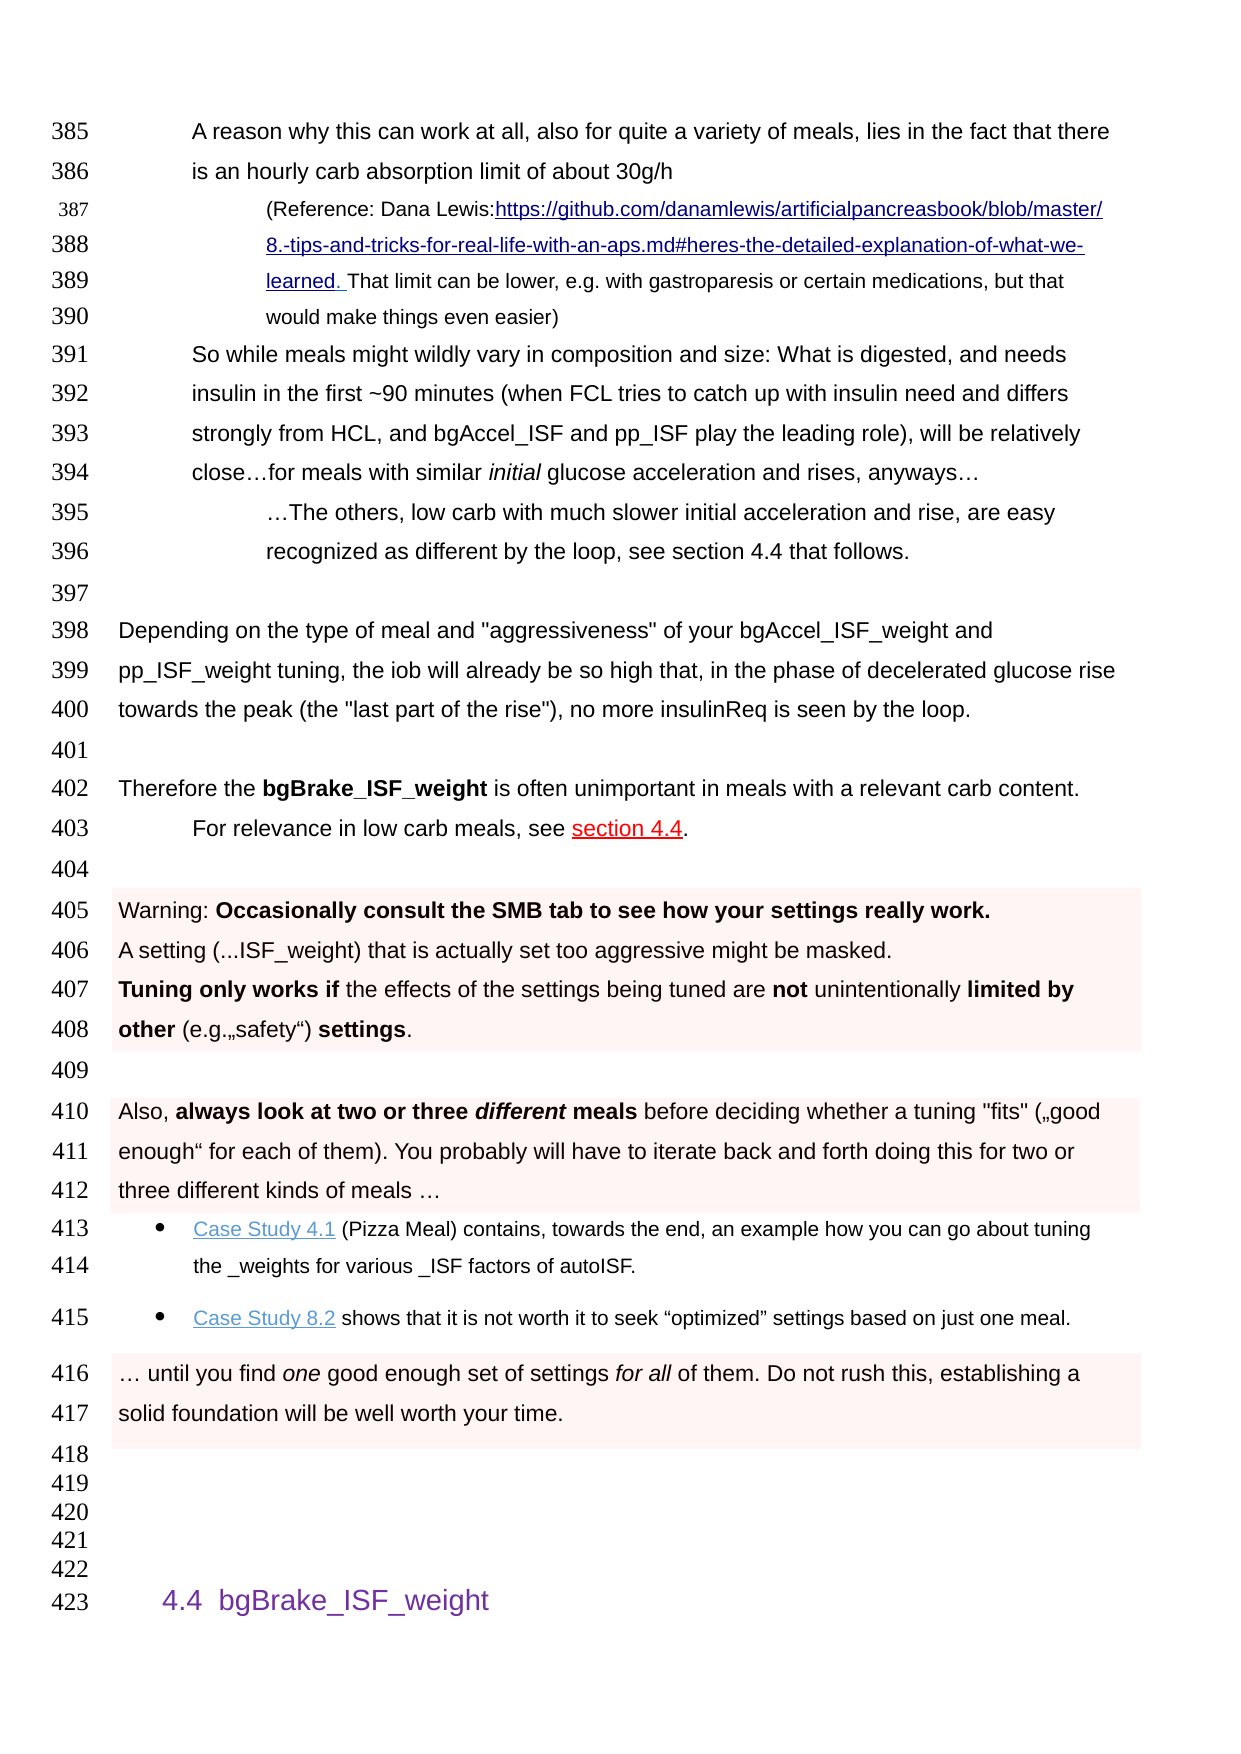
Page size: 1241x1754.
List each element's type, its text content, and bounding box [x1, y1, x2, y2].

text 4.4 bgBrake_ISF_weight [118, 1583, 1122, 1617]
text (Reference: Dana Lewis:https://github.com/danamlewis/artificialpancreasbook/blob/master/8.-tips-and-tricks-for-real-life-with-an-aps.md#heres-the-detailed-explanation-of-what-we-learned. That limit can be lower, e.g. with gastroparesis or certain medications, but that would make things even easier) [266, 197, 1122, 329]
text Therefore the bgBrake_ISF_weight is often unimportant in meals with a relevant carb content. [118, 775, 1122, 801]
text For relevance in low carb meals, see section 4.4. [192, 814, 1122, 841]
text Depending on the type of meal and "aggressiveness" of your bgAccel_ISF_weight and pp_ISF_weight tuning, the iob will already be so high that, in the phase of decelerated glucose rise towards the peak (the "last part of the rise"), no more insulinReq is seen by the loop. [118, 617, 1122, 722]
text …The others, low carb with much slower initial acceleration and rise, are easy recognized as different by the loop, see section 4.4 that follows. [266, 499, 1122, 564]
text So while meals might wildly vary in composition and size: What is digested, and needs insulin in the first ~90 minutes (when FCL tries to catch up with insulin need and differs strongly from HCL, and bgAccel_ISF and pp_ISF play the leading role), will be relatively close…for meals with similar initial glucose acceleration and rises, anyways… [192, 341, 1122, 486]
list Case Study 4.1 (Pizza Meal) contains, towards the end, an example how you can go about tuning the _weights for various _ISF factors of autoISF. [156, 1217, 1122, 1278]
text A reason why this can work at all, also for quite a variety of meals, lies in the fact that there is an hourly carb absorption limit of about 30g/h [192, 118, 1122, 184]
list Case Study 8.2 shows that it is not worth it to seek “optimized” settings based on just one meal. [156, 1306, 1122, 1331]
